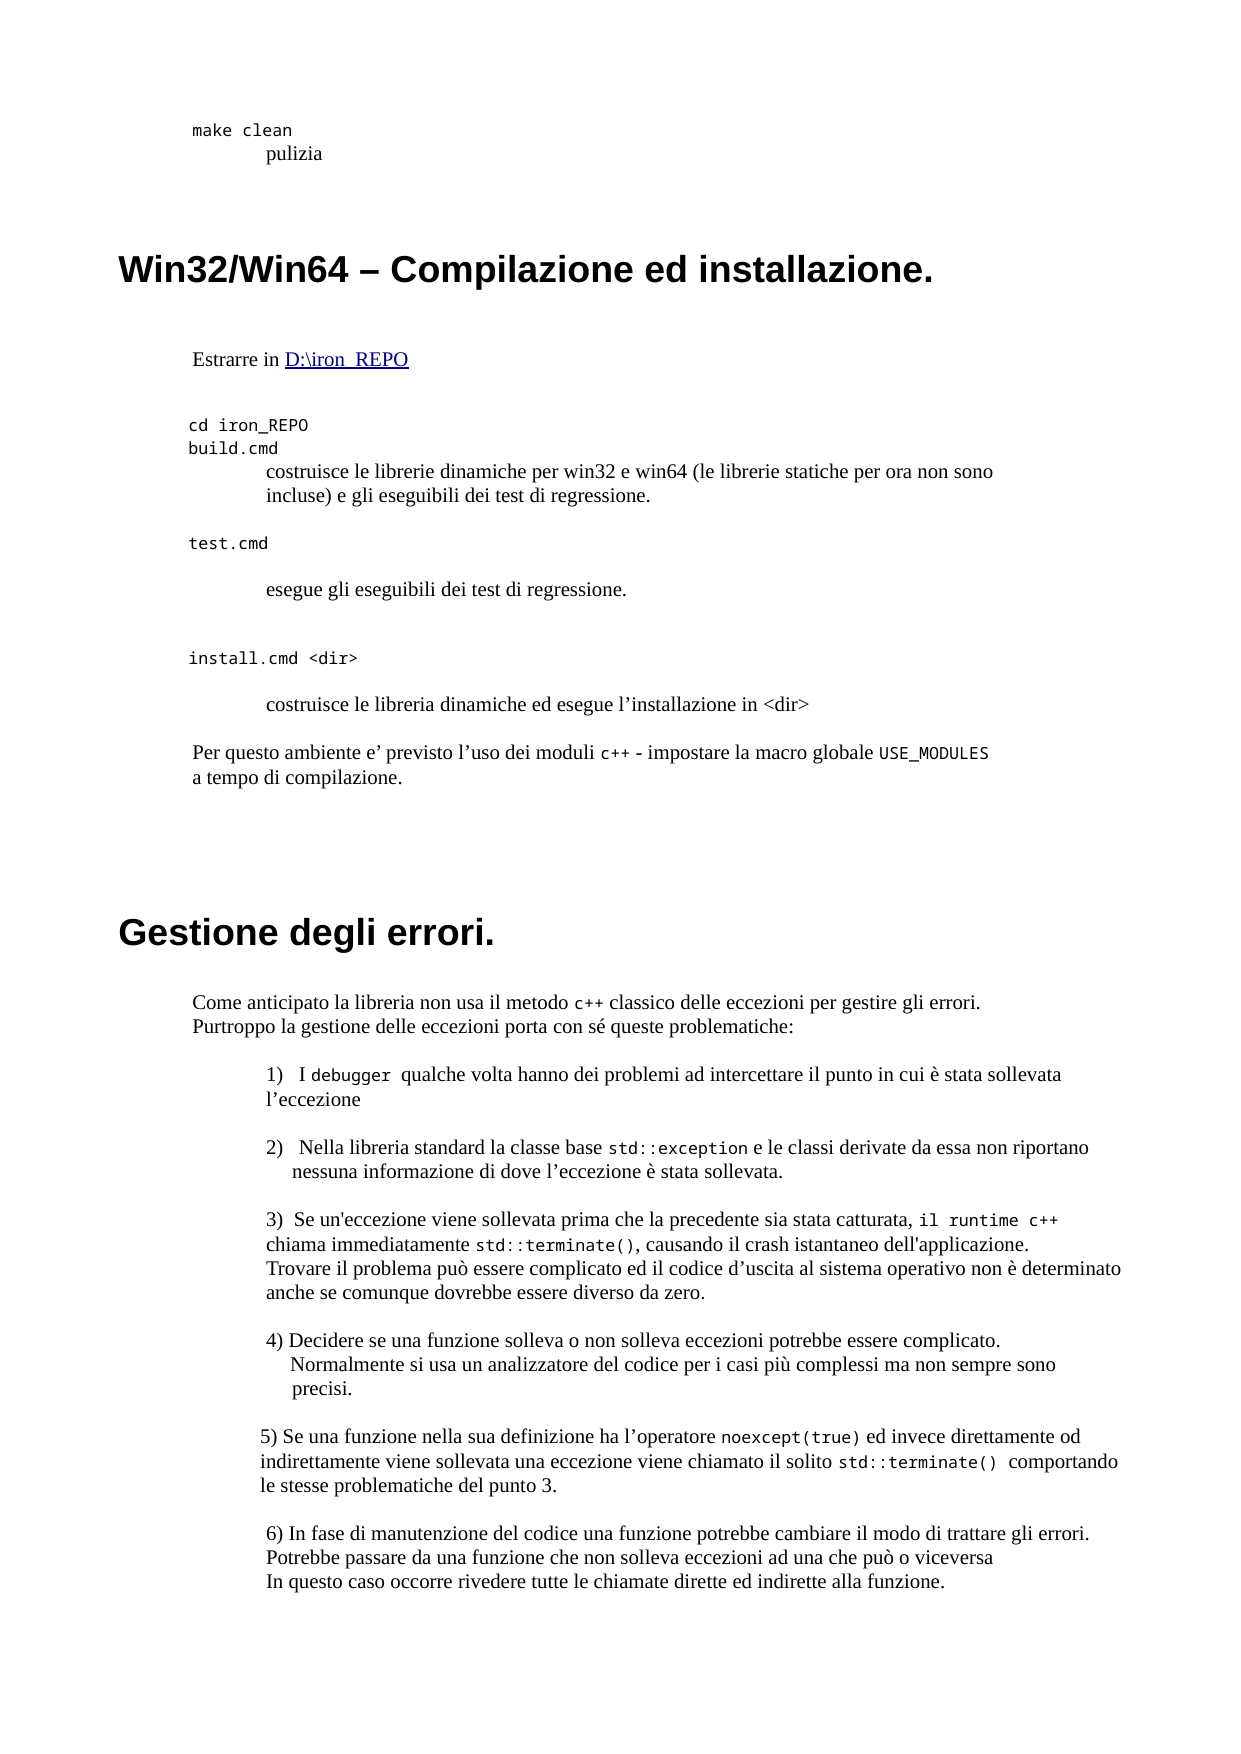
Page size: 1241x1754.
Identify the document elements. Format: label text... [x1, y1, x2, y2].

text install.cmd <dir> [118, 646, 1122, 669]
subtitle Win32/Win64 – Compilazione ed installazione. [118, 248, 1122, 291]
text Per questo ambiente e’ previsto l’uso dei moduli c++ - impostare la macro globale USE_MODULES [118, 740, 1122, 765]
text Come anticipato la libreria non usa il metodo c++ classico delle eccezioni per gestire gli errori. [118, 990, 1122, 1014]
text costruisce le librerie dinamiche per win32 e win64 (le librerie statiche per ora non sono incluse) e gli eseguibili dei test di regressione. [118, 459, 1122, 507]
text In questo caso occorre rivedere tutte le chiamate dirette ed indirette alla funzione. [118, 1569, 1122, 1593]
text 3) Se un'eccezione viene sollevata prima che la precedente sia stata catturata, il runtime c++ chiama immediatamente std::terminate(), causando il crash istantaneo dell'applicazione. Trovare il problema può essere complicato ed il codice d’uscita al sistema operativo non è determinato anche se comunque dovrebbe essere diverso da zero. [266, 1207, 1122, 1304]
text Purtroppo la gestione delle eccezioni porta con sé queste problematiche: [118, 1014, 1122, 1038]
text 1) I debugger qualche volta hanno dei problemi ad intercettare il punto in cui è stata sollevata l’eccezione [266, 1062, 1122, 1111]
text esegue gli eseguibili dei test di regressione. [118, 577, 1122, 601]
text make clean [118, 118, 1122, 141]
text 5) Se una funzione nella sua definizione ha l’operatore noexcept(true) ed invece direttamente od indirettamente viene sollevata una eccezione viene chiamato il solito std::terminate() comportando le stesse problematiche del punto 3. [260, 1424, 1122, 1497]
text test.cmd [118, 531, 1122, 554]
subtitle Gestione degli errori. [118, 910, 1122, 953]
text 4) Decidere se una funzione solleva o non solleva eccezioni potrebbe essere complicato. [118, 1328, 1122, 1352]
text costruisce le libreria dinamiche ed esegue l’installazione in <dir> [118, 692, 1122, 716]
text cd iron_REPO [118, 414, 1122, 436]
text 2) Nella libreria standard la classe base std::exception e le classi derivate da essa non riportano nessuna informazione di dove l’eccezione è stata sollevata. [118, 1135, 1122, 1183]
text build.cmd [118, 436, 1122, 459]
text a tempo di compilazione. [118, 765, 1122, 789]
text Normalmente si usa un analizzatore del codice per i casi più complessi ma non sempre sono precisi. [118, 1352, 1122, 1400]
text Estrarre in D:\iron_REPO [118, 346, 1122, 371]
text 6) In fase di manutenzione del codice una funzione potrebbe cambiare il modo di trattare gli errori. Potrebbe passare da una funzione che non solleva eccezioni ad una che può o viceversa [266, 1521, 1122, 1569]
text pulizia [118, 141, 1122, 165]
